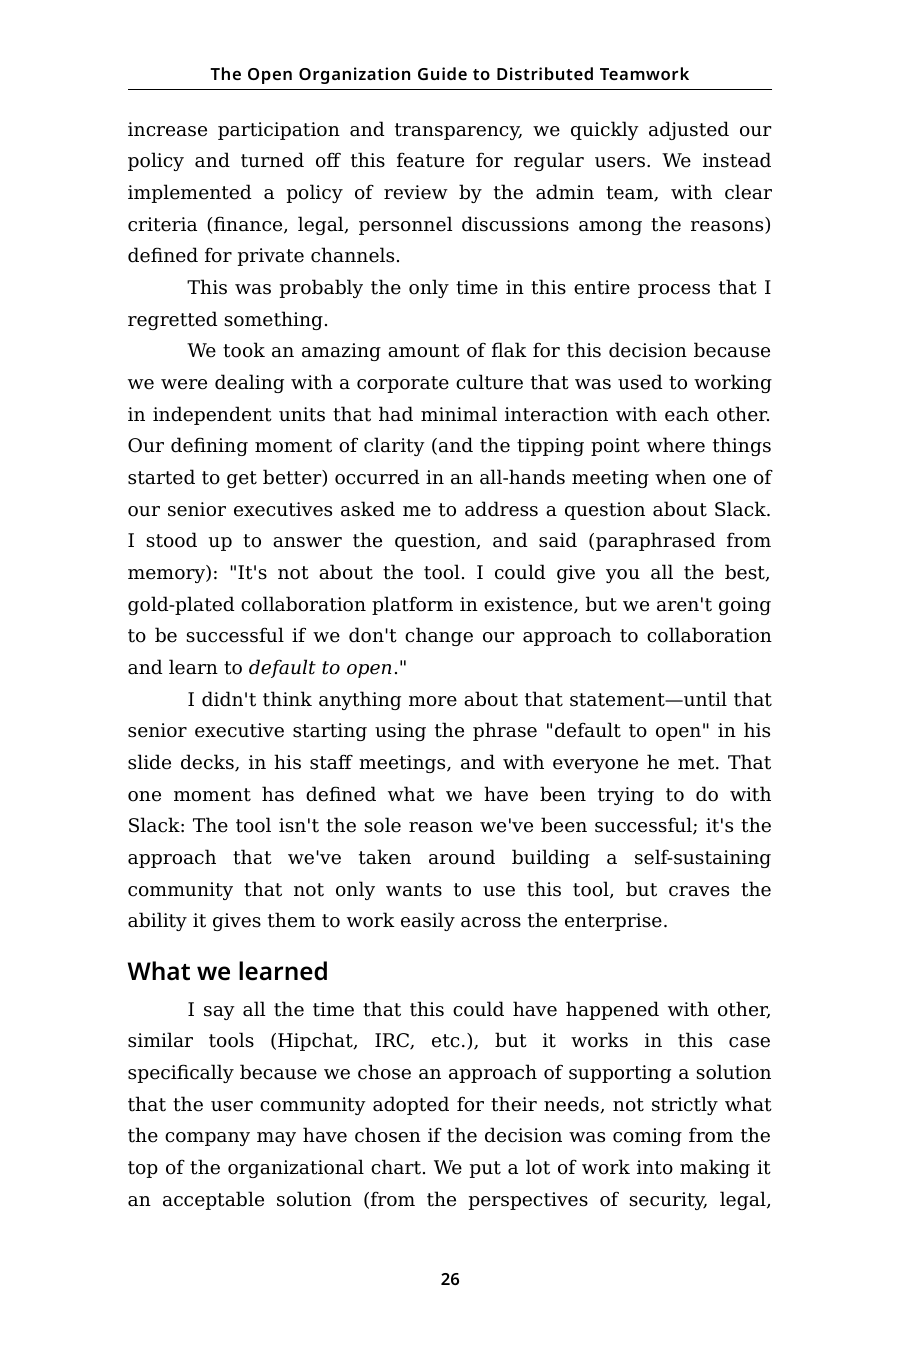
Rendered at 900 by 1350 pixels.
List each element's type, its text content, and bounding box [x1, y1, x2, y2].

text This was probably the only time in this entire process that I regretted something. [127, 277, 772, 330]
text I say all the time that this could have happened with other, similar tools (Hipchat, IRC, etc.), but it works in this case specifically because we chose an approach of supporting a solution that the user community adopted for their needs, not strictly what the company may have chosen if the decision was coming from the top of the organizational chart. We put a lot of work into making it an acceptable solution (from the perspectives of security, legal, [127, 999, 772, 1211]
text We took an amazing amount of flak for this decision because we were dealing with a corporate culture that was used to working in independent units that had minimal interaction with each other. Our defining moment of clarity (and the tipping point where things started to get better) occurred in an all-hands meeting when one of our senior executives asked me to address a question about Slack. I stood up to answer the question, and said (paraphrased from memory): "It's not about the tool. I could give you all the best, gold-plated collaboration platform in existence, but we aren't going to be successful if we don't change our approach to collaboration and learn to default to open." [127, 340, 772, 679]
text increase participation and transparency, we quickly adjusted our policy and turned off this feature for regular users. We instead implemented a policy of review by the admin team, with clear criteria (finance, legal, personnel discussions among the reasons) defined for private channels. [127, 118, 772, 267]
text I didn't think anything more about that statement—until that senior executive starting using the phrase "default to open" in his slide decks, in his staff meetings, and with everyone he met. That one moment has defined what we have been trying to do with Slack: The tool isn't the sole reason we've been successful; it's the approach that we've taken around building a self-sustaining community that not only wants to use this tool, but craves the ability it gives them to work easily across the enterprise. [127, 688, 772, 932]
subtitle What we learned [127, 956, 772, 986]
